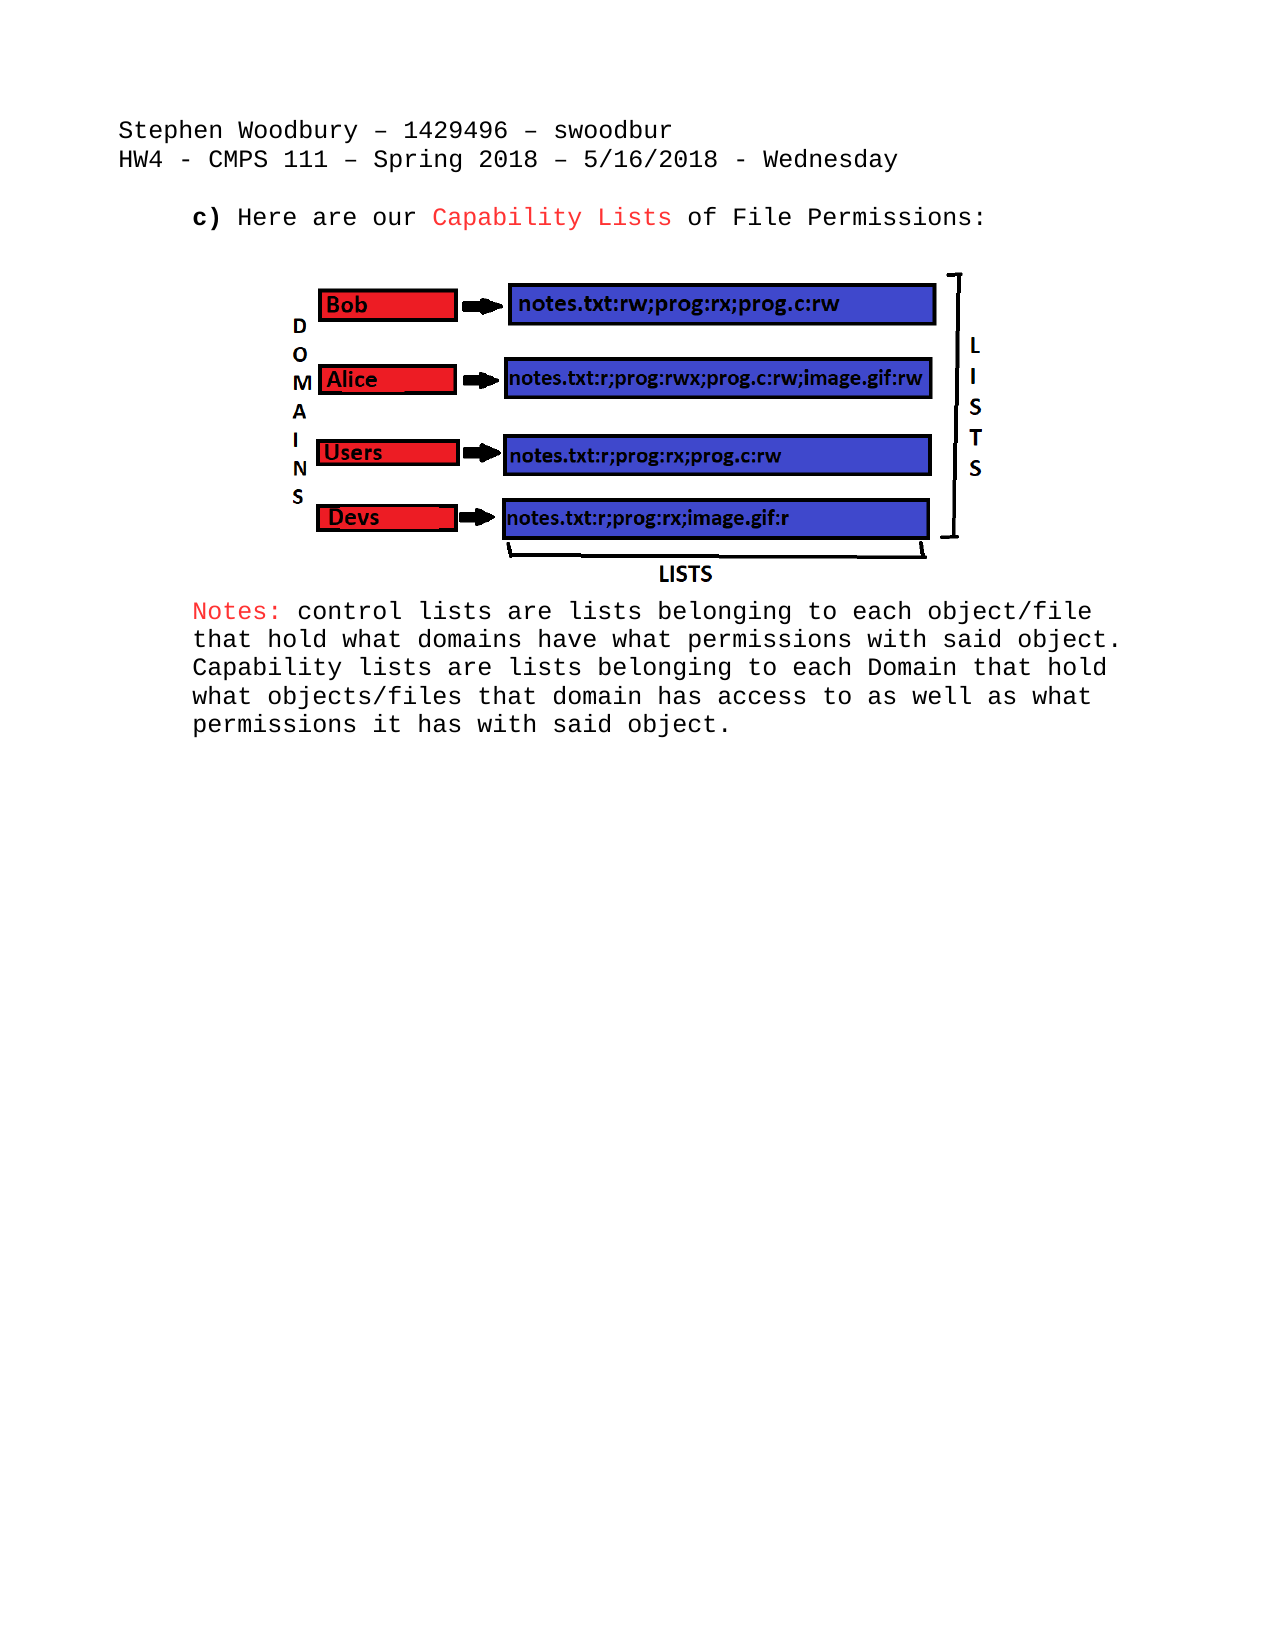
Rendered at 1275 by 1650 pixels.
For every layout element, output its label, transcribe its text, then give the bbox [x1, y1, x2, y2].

text Notes: control lists are lists belonging to each object/file that hold what domains have what permissions with said object. [118, 233, 1157, 655]
picture [283, 232, 992, 599]
text Capability lists are lists belonging to each Domain that hold what objects/files that domain has access to as well as what permissions it has with said object. [118, 655, 1157, 740]
text c) Here are our Capability Lists of File Permissions: [118, 204, 1157, 233]
